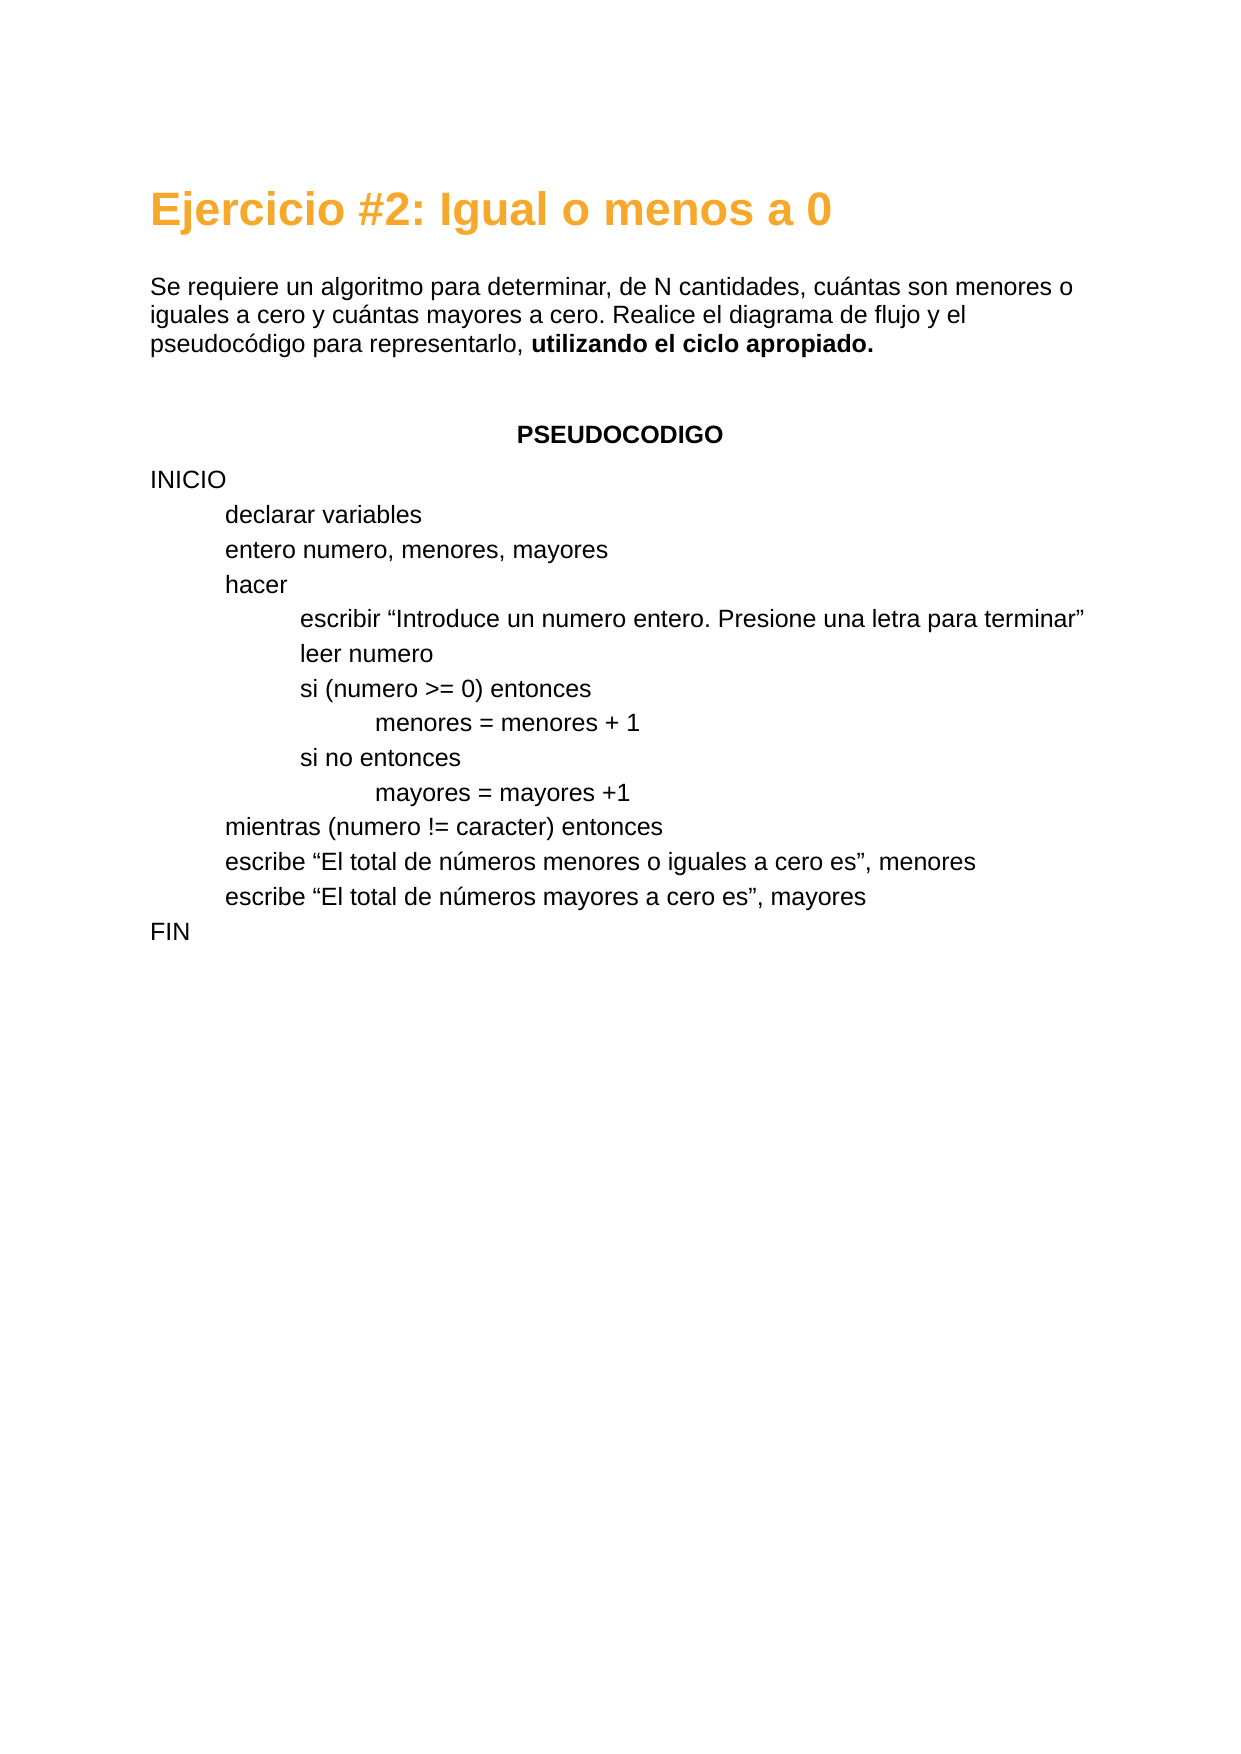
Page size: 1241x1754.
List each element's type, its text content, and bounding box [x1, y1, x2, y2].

text mayores = mayores +1 [150, 778, 1090, 806]
text INICIO [150, 466, 1090, 494]
text menores = menores + 1 [150, 708, 1090, 737]
text si no entonces [150, 743, 1090, 772]
text entero numero, menores, mayores [150, 535, 1090, 564]
text escribir “Introduce un numero entero. Presione una letra para terminar” [150, 604, 1090, 633]
text Se requiere un algoritmo para determinar, de N cantidades, cuántas son menores o iguales a cero y cuántas mayores a cero. Realice el diagrama de flujo y el pseudocódigo para representarlo, utilizando el ciclo apropiado. [150, 272, 1090, 358]
text mientras (numero != caracter) entonces [150, 812, 1090, 841]
text hacer [150, 569, 1090, 598]
subtitle Ejercicio #2: Igual o menos a 0 [150, 181, 1090, 235]
text escribe “El total de números menores o iguales a cero es”, menores [150, 847, 1090, 876]
text escribe “El total de números mayores a cero es”, mayores [150, 882, 1090, 911]
text declarar variables [150, 500, 1090, 529]
text FIN [150, 916, 1090, 945]
text si (numero >= 0) entonces [150, 674, 1090, 702]
text leer numero [150, 639, 1090, 668]
text PSEUDOCODIGO [150, 420, 1090, 449]
